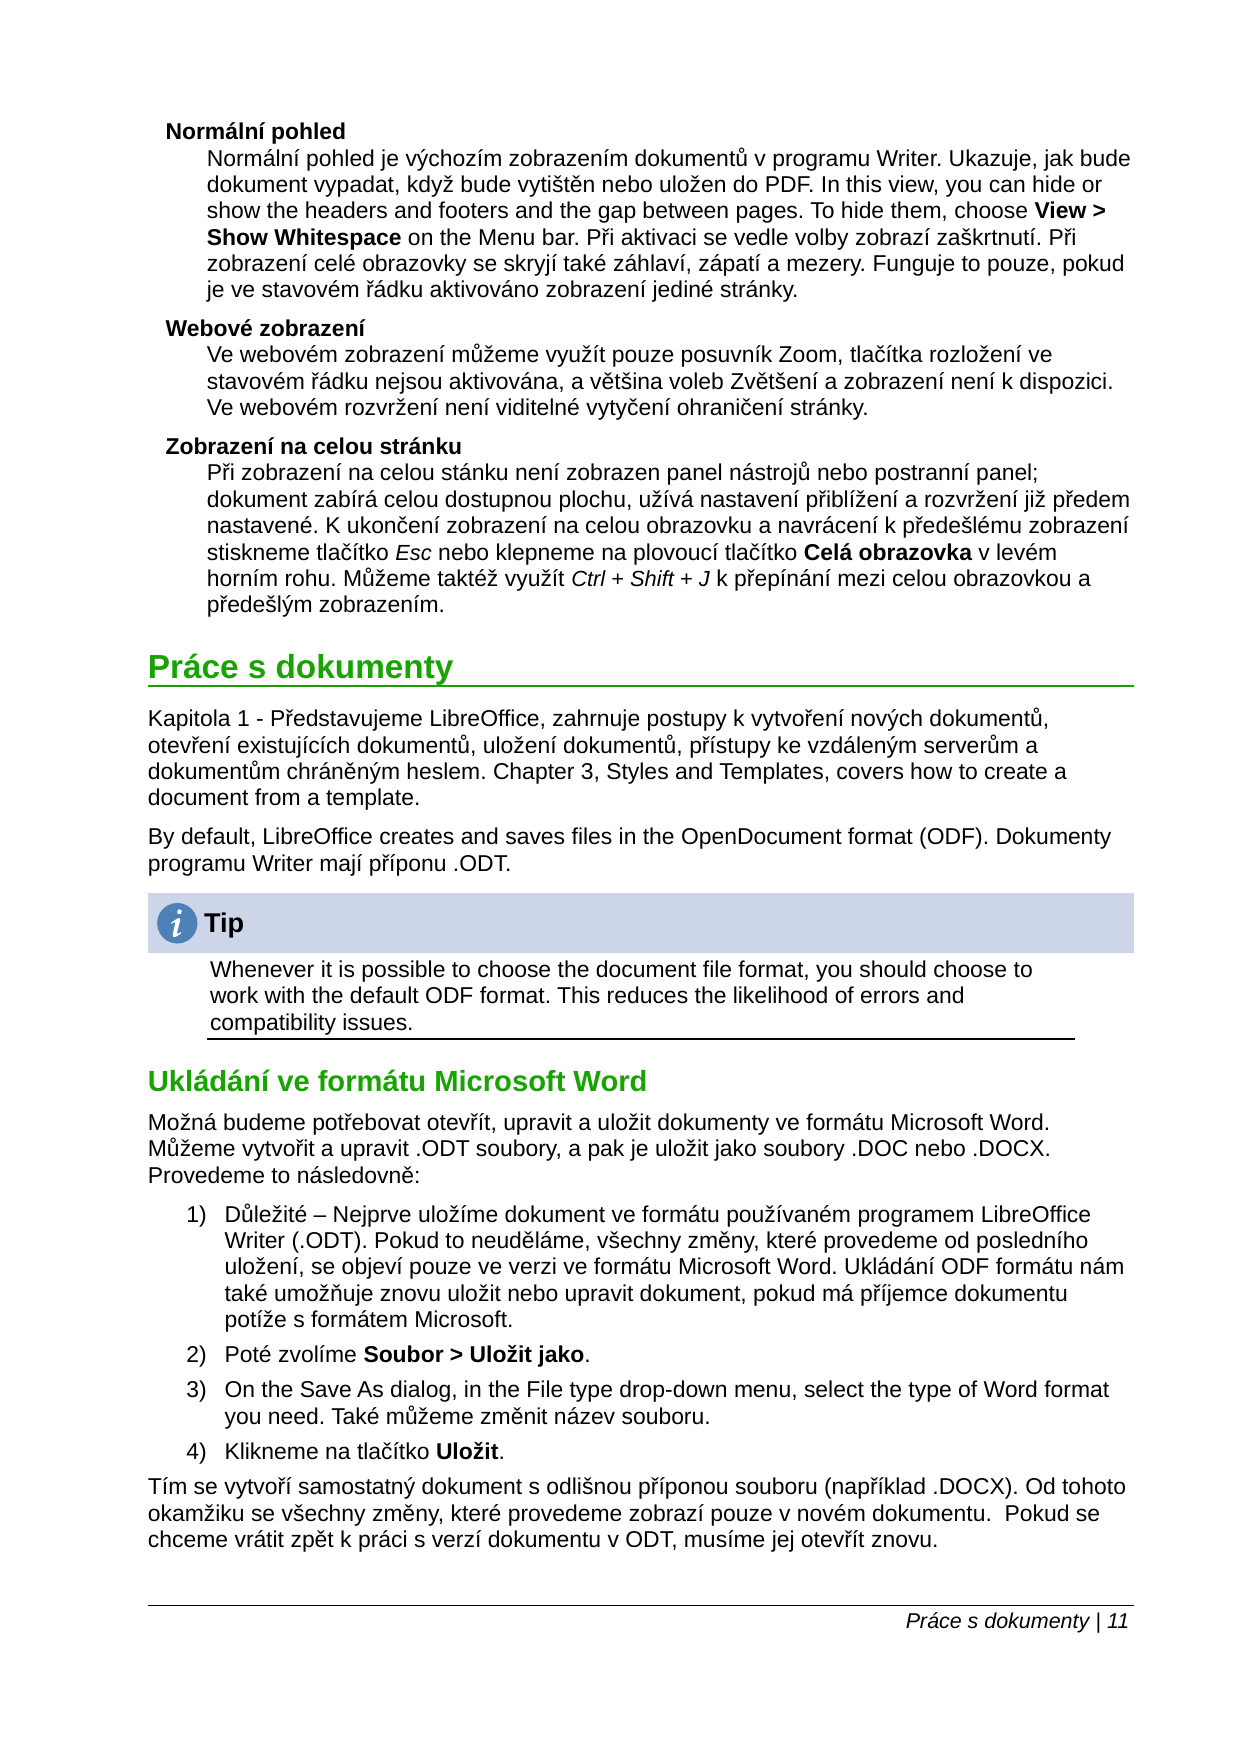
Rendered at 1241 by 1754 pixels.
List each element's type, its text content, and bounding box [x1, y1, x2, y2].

subtitle Ukládání ve formátu Microsoft Word [148, 1064, 1134, 1097]
text Ve webovém zobrazení můžeme využít pouze posuvník Zoom, tlačítka rozložení ve stavovém řádku nejsou aktivována, a většina voleb Zvětšení a zobrazení není k dispozici. Ve webovém rozvržení není viditelné vytyčení ohraničení stránky. [207, 341, 1134, 421]
text Možná budeme potřebovat otevřít, upravit a uložit dokumenty ve formátu Microsoft Word. Můžeme vytvořit a upravit .ODT soubory, a pak je uložit jako soubory .DOC nebo .DOCX. Provedeme to následovně: [148, 1109, 1134, 1188]
text Normální pohled je výchozím zobrazením dokumentů v programu Writer. Ukazuje, jak bude dokument vypadat, když bude vytištěn nebo uložen do PDF. In this view, you can hide or show the headers and footers and the gap between pages. To hide them, choose View > Show Whitespace on the Menu bar. Při aktivaci se vedle volby zobrazí zaškrtnutí. Při zobrazení celé obrazovky se skryjí také záhlaví, zápatí a mezery. Funguje to pouze, pokud je ve stavovém řádku aktivováno zobrazení jediné stránky. [207, 144, 1134, 303]
list On the Save As dialog, in the File type drop-down menu, select the type of Word format you need. Také můžeme změnit název souboru. [207, 1376, 1134, 1429]
list Důležité – Nejprve uložíme dokument ve formátu používaném programem LibreOffice Writer (.ODT). Pokud to neuděláme, všechny změny, které provedeme od posledního uložení, se objeví pouze ve verzi ve formátu Microsoft Word. Ukládání ODF formátu nám také umožňuje znovu uložit nebo upravit dokument, pokud má příjemce dokumentu potíže s formátem Microsoft. [207, 1201, 1134, 1332]
text Kapitola 1 - Představujeme LibreOffice, zahrnuje postupy k vytvoření nových dokumentů, otevření existujících dokumentů, uložení dokumentů, přístupy ke vzdáleným serverům a dokumentům chráněným heslem. Chapter 3, Styles and Templates, covers how to create a document from a template. [148, 705, 1134, 811]
text By default, LibreOffice creates and saves files in the OpenDocument format (ODF). Dokumenty programu Writer mají příponu .ODT. [148, 823, 1134, 876]
text Tím se vytvoří samostatný dokument s odlišnou příponou souboru (například .DOCX). Od tohoto okamžiku se všechny změny, které provedeme zobrazí pouze v novém dokumentu. Pokud se chceme vrátit zpět k práci s verzí dokumentu v ODT, musíme jej otevřít znovu. [148, 1473, 1134, 1552]
text Při zobrazení na celou stánku není zobrazen panel nástrojů nebo postranní panel; dokument zabírá celou dostupnou plochu, užívá nastavení přiblížení a rozvržení již předem nastavené. K ukončení zobrazení na celou obrazovku a navrácení k předešlému zobrazení stiskneme tlačítko Esc nebo klepneme na plovoucí tlačítko Celá obrazovka v levém horním rohu. Můžeme taktéž využít Ctrl + Shift + J k přepínání mezi celou obrazovkou a předešlým zobrazením. [207, 459, 1134, 617]
text Zobrazení na celou stránku [165, 433, 1134, 459]
text Normální pohled [165, 118, 1134, 144]
text Whenever it is possible to choose the document file format, you should choose to work with the default ODF format. This reduces the likelihood of errors and compatibility issues. [207, 953, 1075, 1038]
list Klikneme na tlačítko Uložit. [207, 1438, 1134, 1464]
text Webové zobrazení [165, 315, 1134, 341]
subtitle Práce s dokumenty [148, 647, 1134, 685]
subtitle Tip [148, 893, 1134, 953]
list Poté zvolíme Soubor > Uložit jako. [207, 1341, 1134, 1367]
